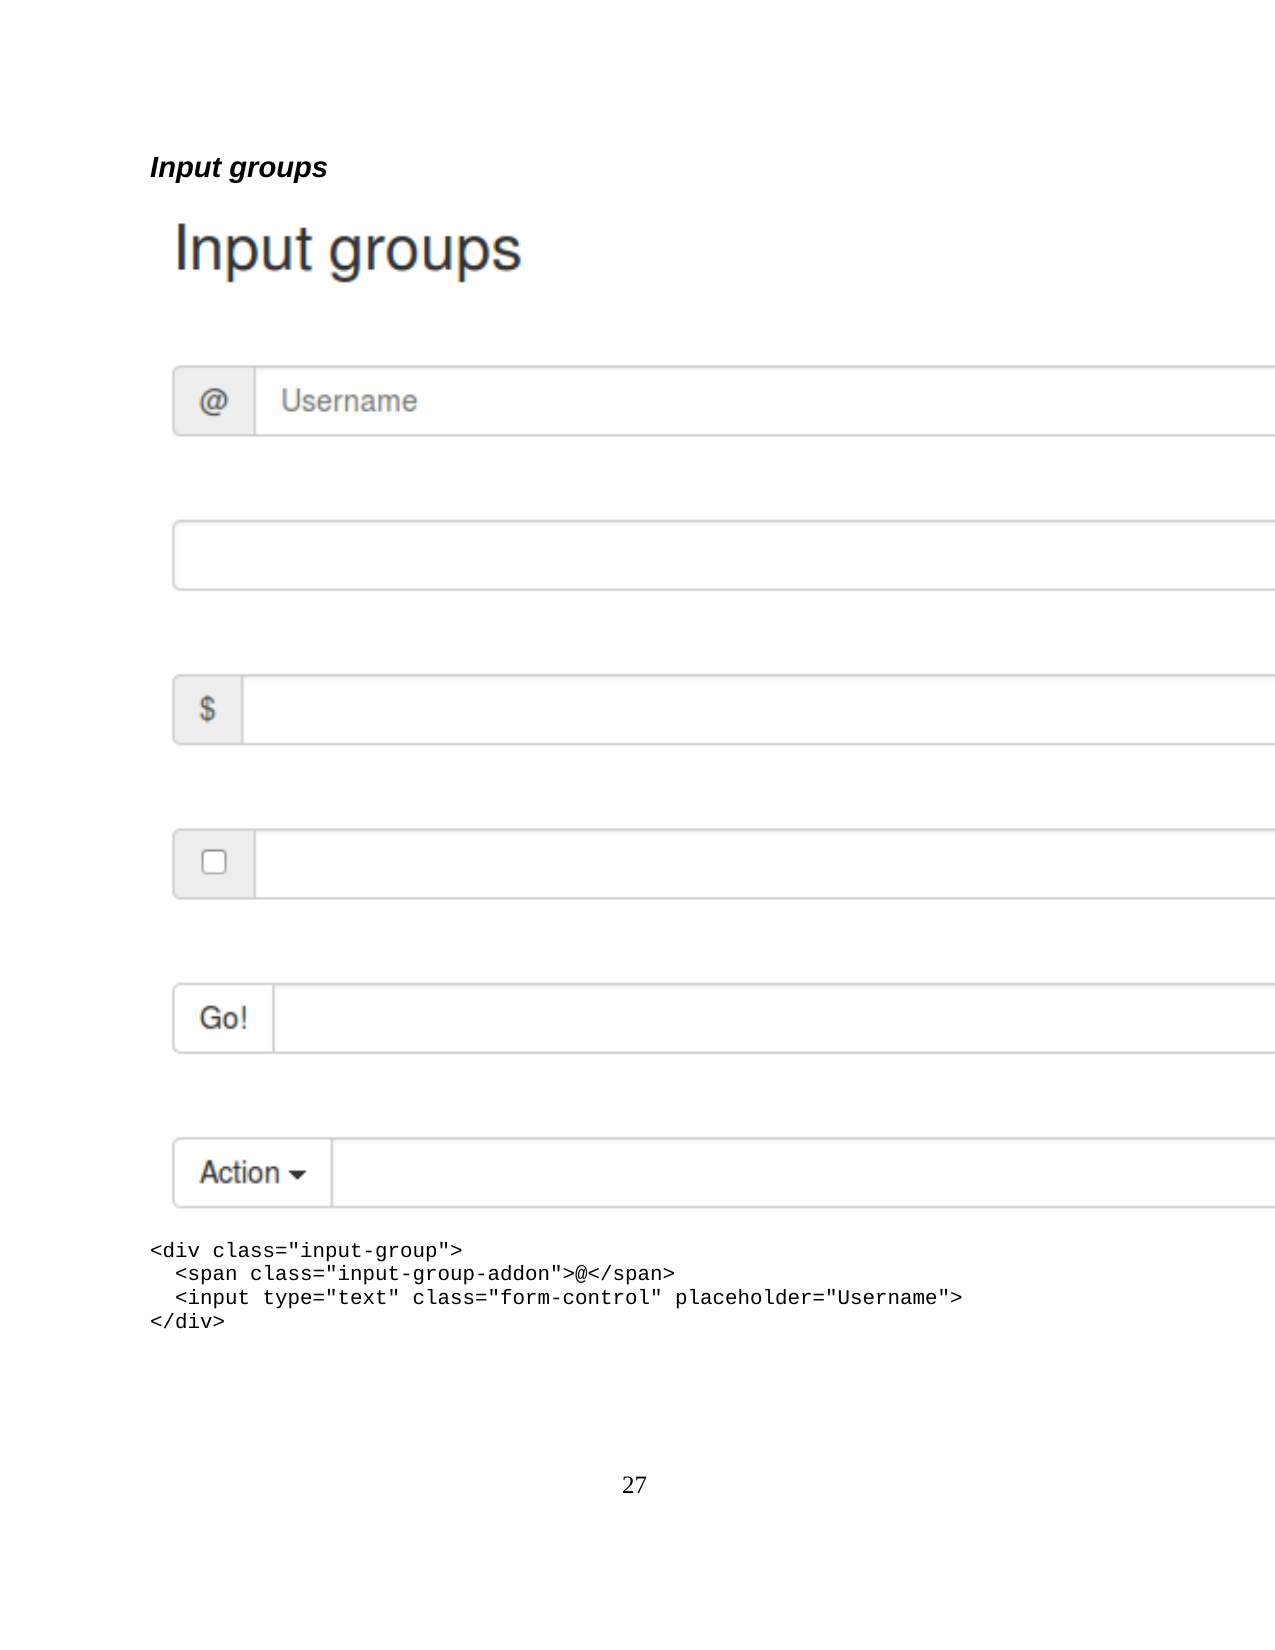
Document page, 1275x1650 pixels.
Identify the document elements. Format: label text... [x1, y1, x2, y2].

picture [150, 196, 1275, 1240]
text <div class="input-group"> [150, 1240, 1125, 1263]
text </div> [150, 1311, 1125, 1334]
text <input type="text" class="form-control" placeholder="Username"> [150, 1287, 1125, 1311]
subtitle Input groups [150, 150, 1125, 183]
text <span class="input-group-addon">@</span> [150, 1263, 1125, 1287]
